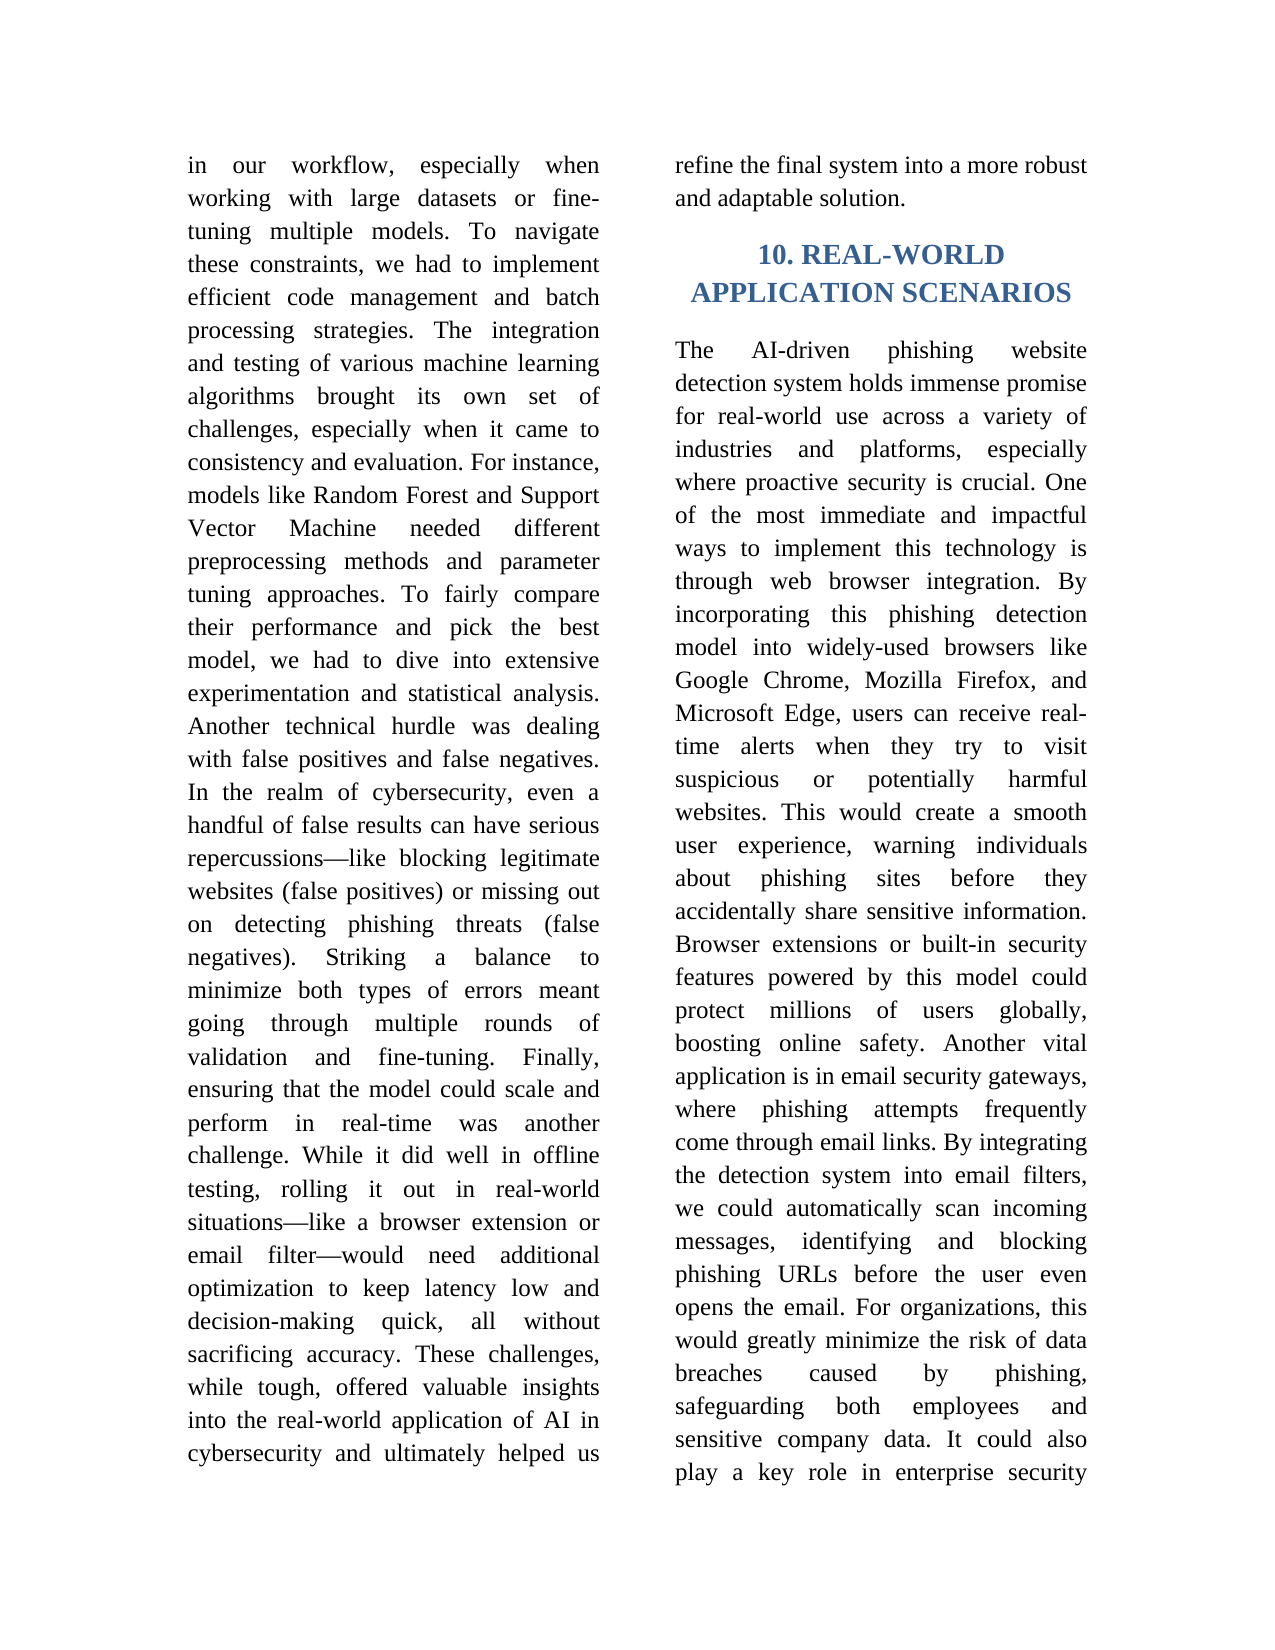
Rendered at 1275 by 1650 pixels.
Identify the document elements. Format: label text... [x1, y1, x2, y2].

text 10. REAL-WORLD APPLICATION SCENARIOS [675, 150, 1087, 222]
text The AI-driven phishing website detection system holds immense promise for real-world use across a variety of industries and platforms, especially where proactive security is crucial. One of the most immediate and impactful ways to implement this technology is through web browser integration. By incorporating this phishing detection model into widely-used browsers like Google Chrome, Mozilla Firefox, and Microsoft Edge, users can receive real-time alerts when they try to visit suspicious or potentially harmful websites. This would create a smooth user experience, warning individuals about phishing sites before they accidentally share sensitive information. Browser extensions or built-in security features powered by this model could protect millions of users globally, boosting online safety. Another vital application is in email security gateways, where phishing attempts frequently come through email links. By integrating the detection system into email filters, we could automatically scan incoming messages, identifying and blocking phishing URLs before the user even opens the email. For organizations, this would greatly minimize the risk of data breaches caused by phishing, safeguarding both employees and sensitive company data. It could also play a key role in enterprise security systems, where phishing attacks are a leading cause of cyber incidents, by preventing employees from clicking on malicious links in emails, websites, or instant messages. In the world of financial services, where phishing scams are all too common, especially targeting those looking to steal bank credentials or credit card information, having a solid phishing detection system is crucial. Banks, fintech companies, and other financial institutions can seamlessly integrate this AI model into their online platforms. This way, they can spot phishing attempts in real-time and ensure that users are only directed to legitimate banking sites. E-commerce platforms can also benefit from this technology by identifying fake seller links or websites that mimic their services, helping to shield customers from scams. Moreover, this detection system can be a game-changer in cloud computing environments, protecting users of cloud-based platforms from phishing threats. For instance, cloud storage services, email platforms, and even SaaS (Software as a Service) applications can utilize this system to catch phishing attempts within their ecosystems, keeping user accounts and data safe. Cloud service providers can implement the system to scan websites or applications hosted on their servers, effectively blocking phishing attacks before they ever reach the end user. Imagine a mobile app that integrates a phishing detection system right into your security apps. Since we often use our phones for browsing, social media, and online shopping, they’re prime targets for phishing attacks. By incorporating this system into Android or iOS security applications, users can get instant alerts when they stumble upon suspicious websites, adding an essential layer of protection. On a larger scale, businesses can really benefit from this AI-powered detection system as part of their network security setup. For example, by integrating it into corporate firewalls or secure web gateways, companies can keep a close eye on web traffic for any phishing activity across their entire network. This proactive approach would prevent users from accessing phishing sites, often before they even realize there’s a threat. Moreover, government and law enforcement agencies could leverage this AI-based phishing detection tool to tackle cybercrime more effectively. By embedding the system into national cybersecurity frameworks, they can safeguard citizens and organizations from phishing attacks on a grand scale. It could also aid in tracking phishing campaigns and the spread of harmful links, which would help in identifying and prosecuting the cybercriminals behind these schemes. In summary, the AI-driven phishing website detection system has incredible potential for real-world applications across various sectors, from personal web browsing to organizational security, financial institutions, cloud services, and even mobile platforms. Its capability to detect evolving phishing tactics in real-time, combined with the growing importance of cybersecurity in our daily digital lives, makes it an invaluable asset in the ongoing battle against online fraud and cybercrime. [675, 248, 1087, 1498]
text During the journey of developing and rolling out the AI-based phishing website detection system, we hit a few technical bumps that affected how well the model performed and how applicable it was in real-world situations. One of the main issues we faced was around the availability and quality of data. While there are public datasets for phishing and legitimate URLs, many of them are outdated or lack the diversity we need, which can really limit the model’s ability to adapt to new or less common phishing tactics. We had to be meticulous in selecting and preprocessing the dataset to ensure it was balanced, current, and truly representative of real-world scenarios. Another major challenge was figuring out feature extraction and selection. Detecting phishing relies on picking up on subtle traits in URLs, and identifying which features were the most relevant took a mix of domain expertise and a lot of trial and error. Crafting a feature set that could effectively capture a broad spectrum of phishing behaviors—like URL length, the presence of special characters, or domain age—while avoiding unnecessary noise was quite a complex and time-consuming task. We also encountered some computational limitations, particularly during the training and testing phases. Even though we utilized Google Colab to tap into cloud resources, we faced challenges like limited runtime sessions, RAM restrictions, and execution timeouts that sometimes threw a wrench in our workflow, especially when working with large datasets or fine-tuning multiple models. To navigate these constraints, we had to implement efficient code management and batch processing strategies. The integration and testing of various machine learning algorithms brought its own set of challenges, especially when it came to consistency and evaluation. For instance, models like Random Forest and Support Vector Machine needed different preprocessing methods and parameter tuning approaches. To fairly compare their performance and pick the best model, we had to dive into extensive experimentation and statistical analysis. Another technical hurdle was dealing with false positives and false negatives. In the realm of cybersecurity, even a handful of false results can have serious repercussions—like blocking legitimate websites (false positives) or missing out on detecting phishing threats (false negatives). Striking a balance to minimize both types of errors meant going through multiple rounds of validation and fine-tuning. Finally, ensuring that the model could scale and perform in real-time was another challenge. While it did well in offline testing, rolling it out in real-world situations—like a browser extension or email filter—would need additional optimization to keep latency low and decision-making quick, all without sacrificing accuracy. These challenges, while tough, offered valuable insights into the real-world application of AI in cybersecurity and ultimately helped us refine the final system into a more robust and adaptable solution. [187, 150, 600, 1433]
